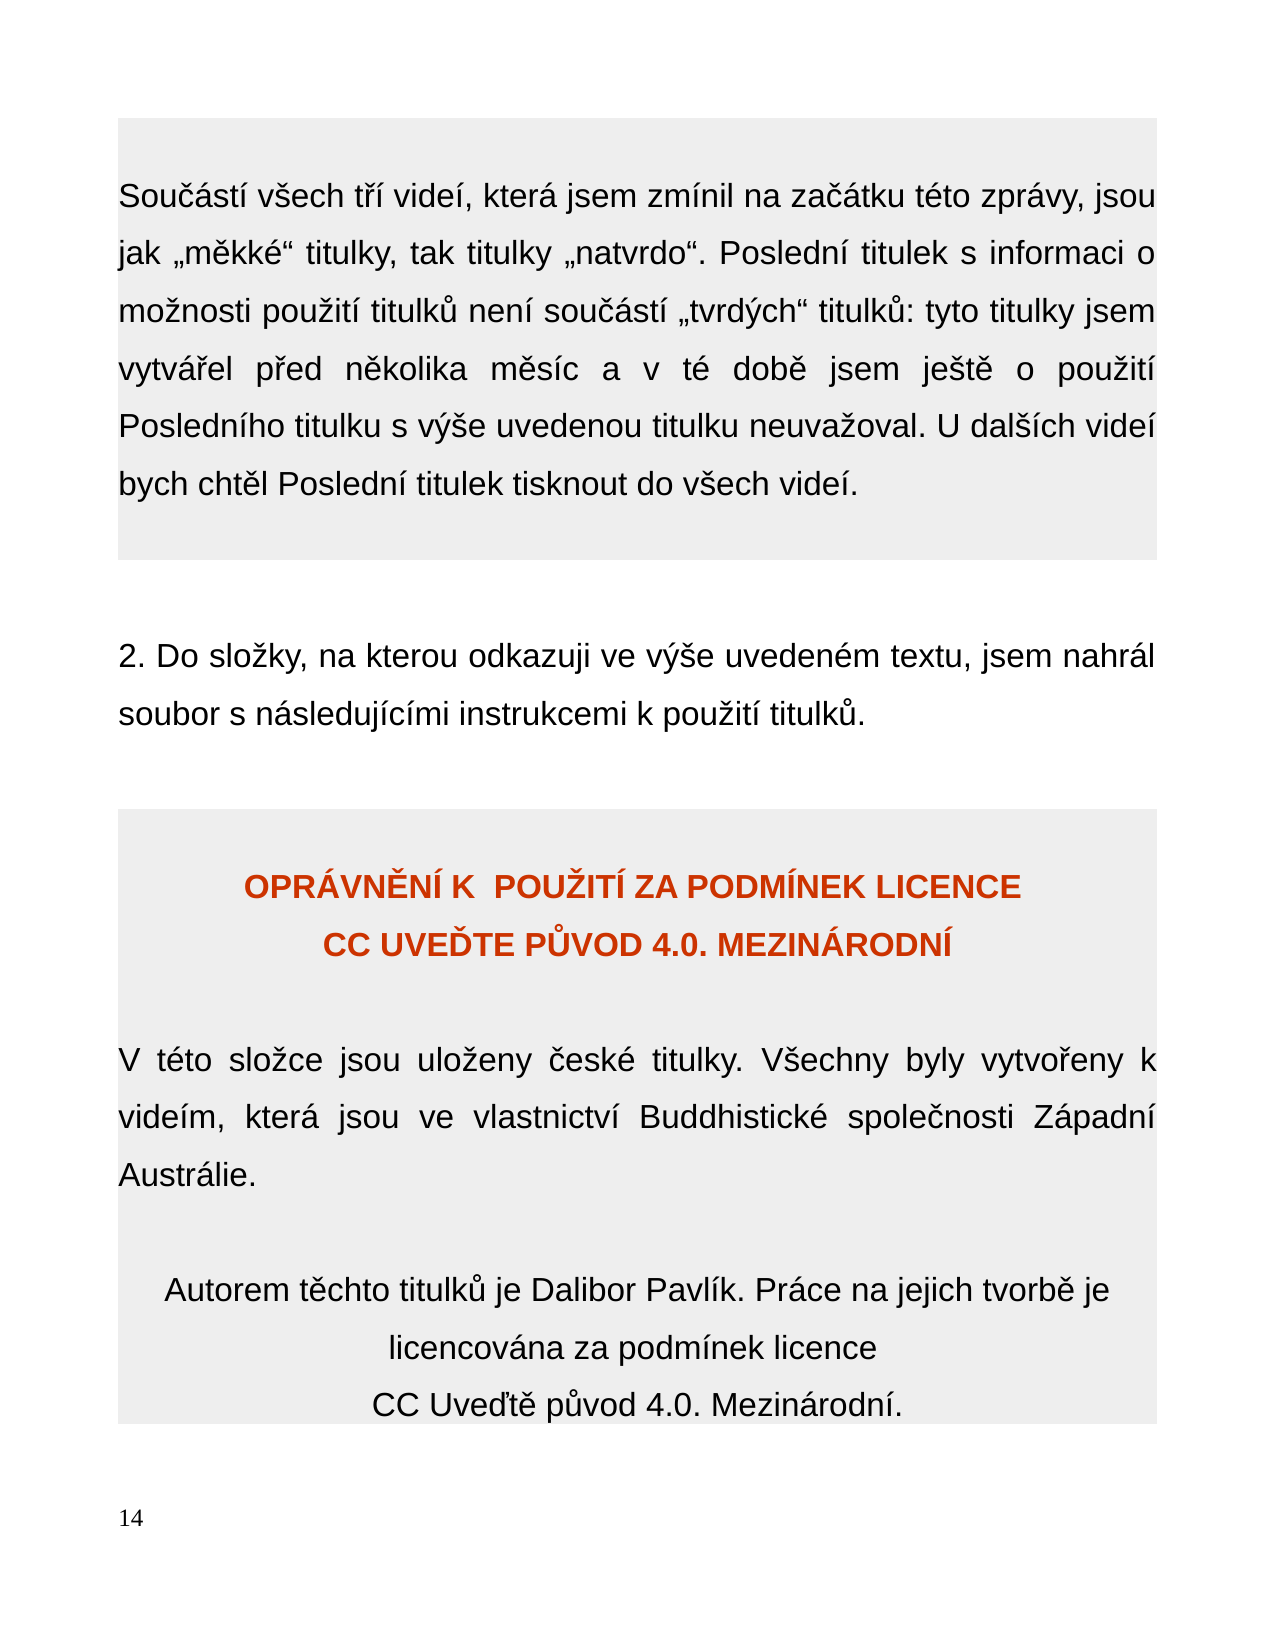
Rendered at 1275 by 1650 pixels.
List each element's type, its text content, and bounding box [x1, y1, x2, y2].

text Oprávnění k použití za podmínek licence [118, 867, 1157, 905]
text Součástí všech tří videí, která jsem zmínil na začátku této zprávy, jsou jak „měkké“ titulky, tak titulky „natvrdo“. Poslední titulek s informaci o možnosti použití titulků není součástí „tvrdých“ titulků: tyto titulky jsem vytvářel před několika měsíc a v té době jsem ještě o použití Posledního titulku s výše uvedenou titulku neuvažoval. U dalších videí bych chtěl Poslední titulek tisknout do všech videí. [118, 176, 1157, 502]
text V této složce jsou uloženy české titulky. Všechny byly vytvořeny k videím, která jsou ve vlastnictví Buddhistické společnosti Západní Austrálie. [118, 1040, 1157, 1193]
text CC Uveďtě původ 4.0. Mezinárodní. [118, 1385, 1157, 1424]
text CC Uveďte původ 4.0. Mezinárodní [118, 924, 1157, 963]
text Autorem těchto titulků je Dalibor Pavlík. Práce na jejich tvorbě je licencována za podmínek licence [118, 1270, 1157, 1366]
text 2. Do složky, na kterou odkazuji ve výše uvedeném textu, jsem nahrál soubor s následujícími instrukcemi k použití titulků. [118, 637, 1157, 733]
